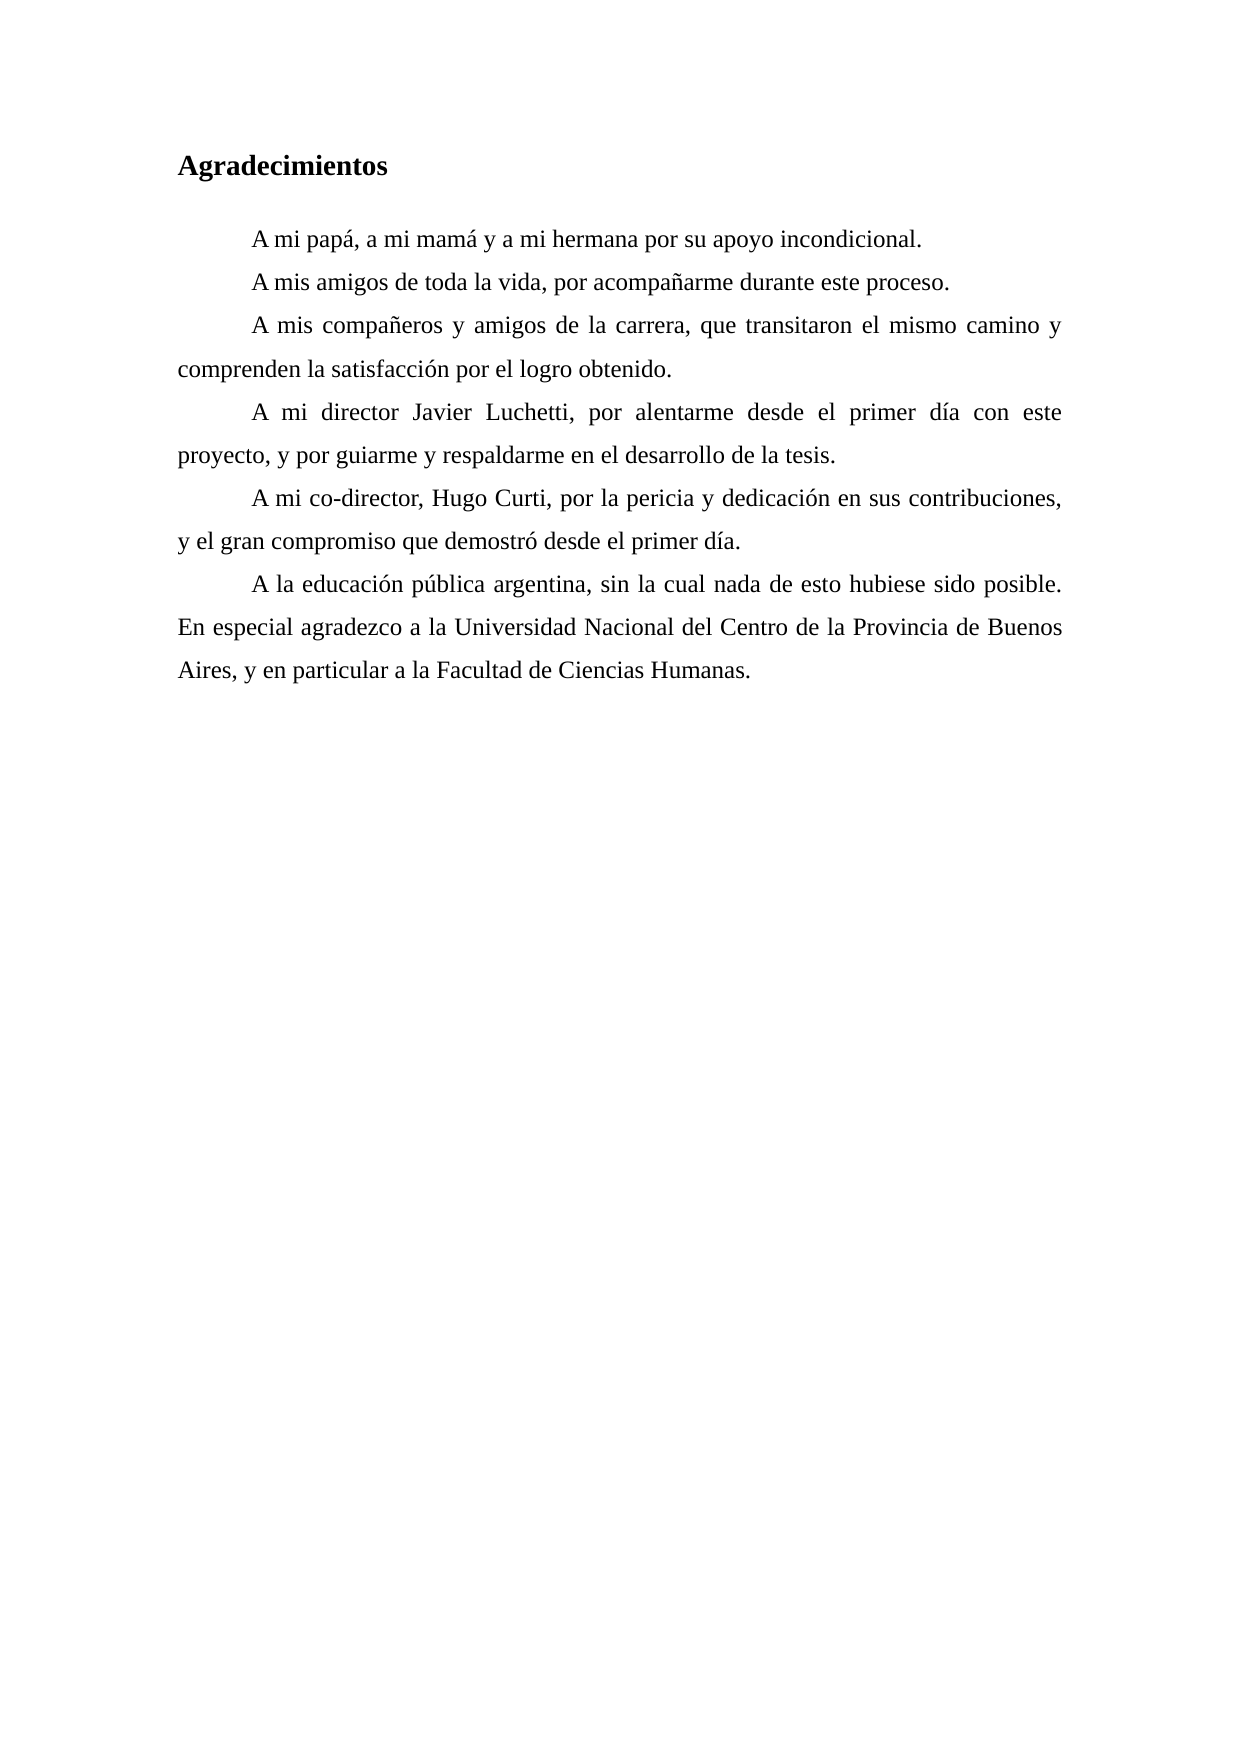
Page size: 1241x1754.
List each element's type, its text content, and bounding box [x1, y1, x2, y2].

text A mis compañeros y amigos de la carrera, que transitaron el mismo camino y comprenden la satisfacción por el logro obtenido. [177, 311, 1063, 382]
text A mis amigos de toda la vida, por acompañarme durante este proceso. [177, 267, 1063, 296]
text Agradecimientos [177, 148, 1063, 181]
text A la educación pública argentina, sin la cual nada de esto hubiese sido posible. En especial agradezco a la Universidad Nacional del Centro de la Provincia de Buenos Aires, y en particular a la Facultad de Ciencias Humanas. [177, 569, 1063, 684]
text A mi director Javier Luchetti, por alentarme desde el primer día con este proyecto, y por guiarme y respaldarme en el desarrollo de la tesis. [177, 397, 1063, 469]
text A mi co-director, Hugo Curti, por la pericia y dedicación en sus contribuciones, y el gran compromiso que demostró desde el primer día. [177, 483, 1063, 555]
text A mi papá, a mi mamá y a mi hermana por su apoyo incondicional. [177, 224, 1063, 253]
